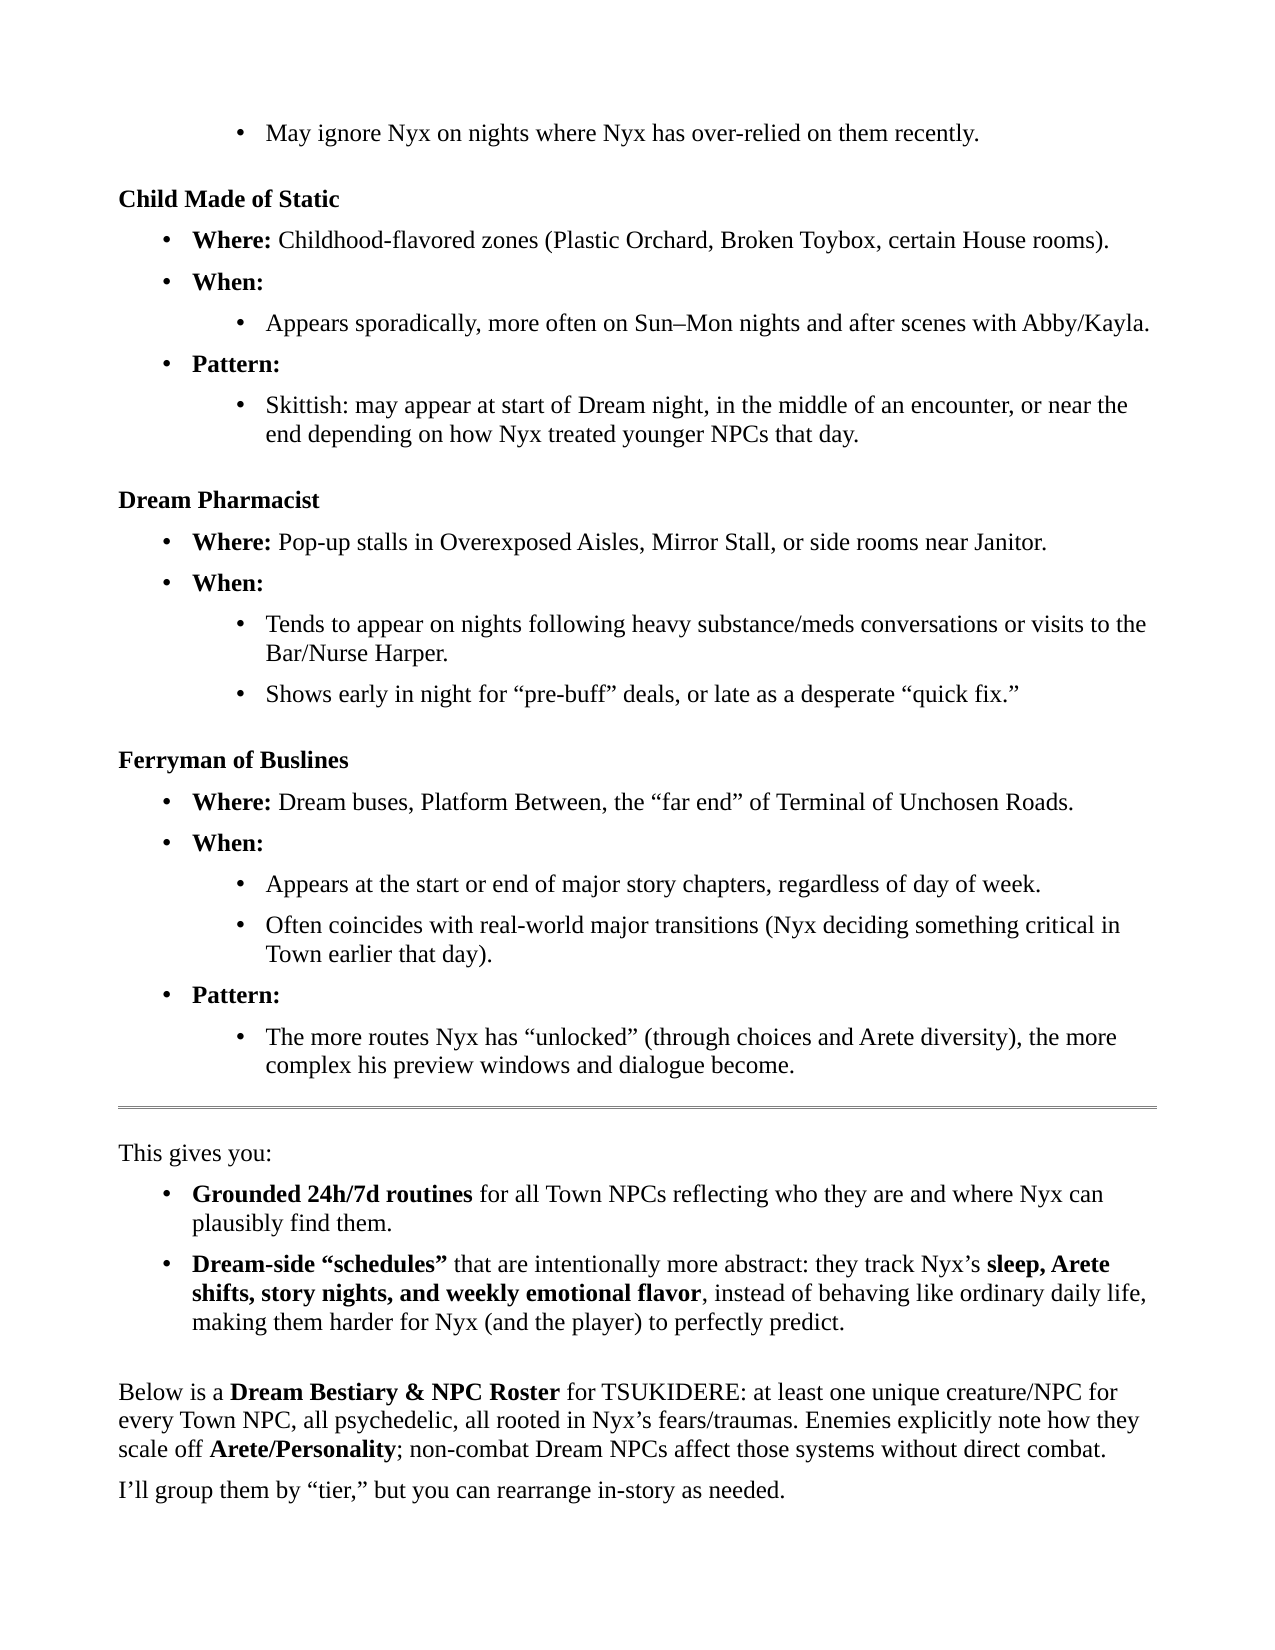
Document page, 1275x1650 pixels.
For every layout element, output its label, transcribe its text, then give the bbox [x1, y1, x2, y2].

list Shows early in night for “pre-buff” deals, or late as a desperate “quick fix.” [236, 679, 1157, 708]
list Appears sporadically, more often on Sun–Mon nights and after scenes with Abby/Kayla. [236, 308, 1157, 337]
list May ignore Nyx on nights where Nyx has over-relied on them recently. [236, 118, 1157, 147]
subtitle Child Made of Static [118, 184, 1157, 213]
text I’ll group them by “tier,” but you can rearrange in-story as needed. [118, 1476, 1157, 1504]
text Below is a Dream Bestiary & NPC Roster for TSUKIDERE: at least one unique creature/NPC for every Town NPC, all psychedelic, all rooted in Nyx’s fears/traumas. Enemies explicitly note how they scale off Arete/Personality; non-combat Dream NPCs affect those systems without direct combat. [118, 1377, 1157, 1463]
list When: [162, 568, 1157, 597]
subtitle Ferryman of Buslines [118, 746, 1157, 774]
list When: [162, 828, 1157, 857]
list Tends to appear on nights following heavy substance/meds conversations or visits to the Bar/Nurse Harper. [236, 609, 1157, 667]
list When: [162, 267, 1157, 296]
list Pattern: [162, 349, 1157, 378]
text This gives you: [118, 1138, 1157, 1167]
list Where: Pop-up stalls in Overexposed Aisles, Mirror Stall, or side rooms near Janitor. [162, 527, 1157, 556]
subtitle Dream Pharmacist [118, 486, 1157, 514]
list Pattern: [162, 981, 1157, 1009]
list Appears at the start or end of major story chapters, regardless of day of week. [236, 869, 1157, 898]
list The more routes Nyx has “unlocked” (through choices and Arete diversity), the more complex his preview windows and dialogue become. [236, 1022, 1157, 1079]
list Where: Childhood-flavored zones (Plastic Orchard, Broken Toybox, certain House rooms). [162, 226, 1157, 254]
list Grounded 24h/7d routines for all Town NPCs reflecting who they are and where Nyx can plausibly find them. [162, 1179, 1157, 1237]
list Often coincides with real-world major transitions (Nyx deciding something critical in Town earlier that day). [236, 911, 1157, 968]
list Dream-side “schedules” that are intentionally more abstract: they track Nyx’s sleep, Arete shifts, story nights, and weekly emotional flavor, instead of behaving like ordinary daily life, making them harder for Nyx (and the player) to perfectly predict. [162, 1249, 1157, 1336]
list Skittish: may appear at start of Dream night, in the middle of an encounter, or near the end depending on how Nyx treated younger NPCs that day. [236, 391, 1157, 448]
list Where: Dream buses, Platform Between, the “far end” of Terminal of Unchosen Roads. [162, 787, 1157, 816]
